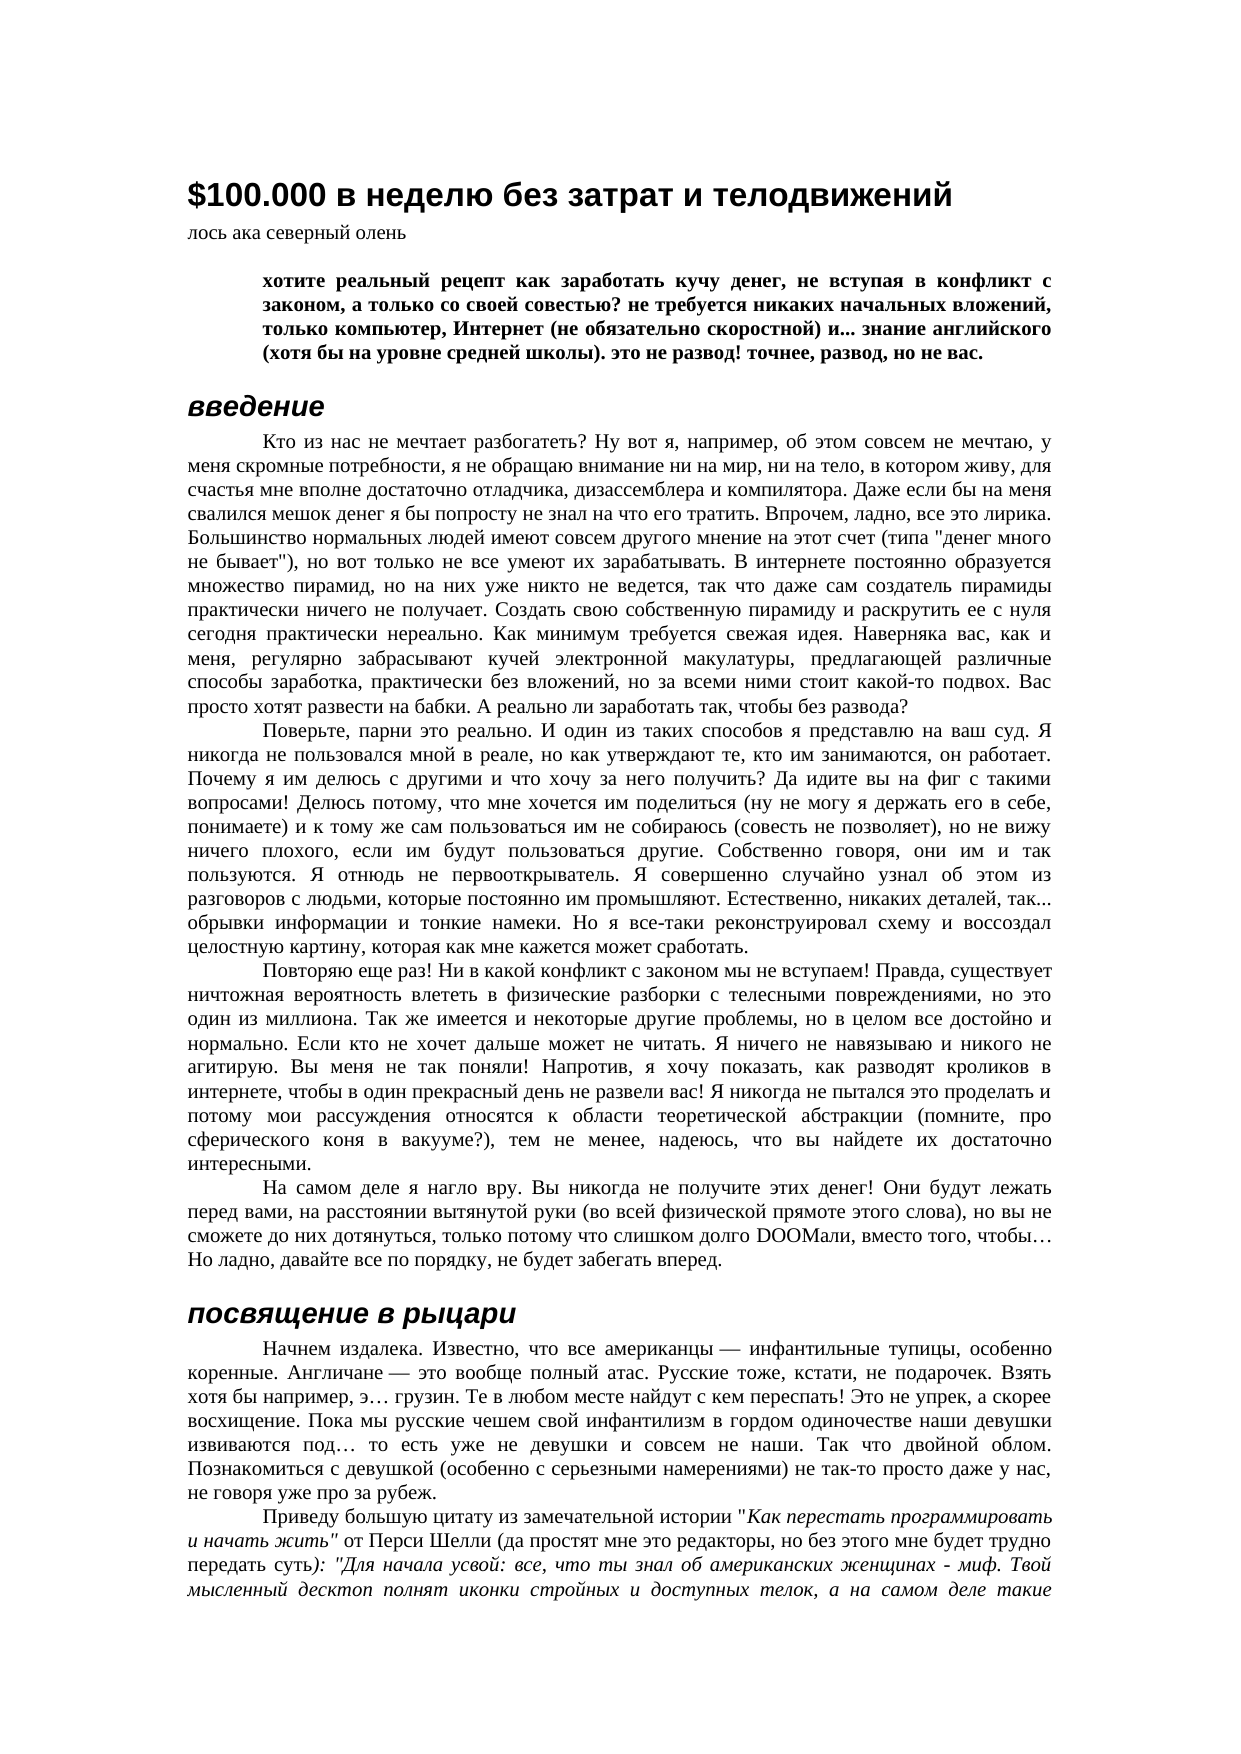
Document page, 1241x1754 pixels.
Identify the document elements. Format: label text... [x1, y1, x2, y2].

text хотите реальный рецепт как заработать кучу денег, не вступая в конфликт с законом, а только со своей совестью? не требуется никаких начальных вложений, только компьютер, Интернет (не обязательно скоростной) и... знание английского (хотя бы на уровне средней школы). это не развод! точнее, развод, но не вас. [262, 268, 1053, 364]
text Повторяю еще раз! Ни в какой конфликт с законом мы не вступаем! Правда, существует ничтожная вероятность влететь в физические разборки с телесными повреждениями, но это один из миллиона. Так же имеется и некоторые другие проблемы, но в целом все достойно и нормально. Если кто не хочет дальше может не читать. Я ничего не навязываю и никого не агитирую. Вы меня не так поняли! Напротив, я хочу показать, как разводят кроликов в интернете, чтобы в один прекрасный день не развели вас! Я никогда не пытался это проделать и потому мои рассуждения относятся к области теоретической абстракции (помните, про сферического коня в вакууме?), тем не менее, надеюсь, что вы найдете их достаточно интересными. [187, 958, 1053, 1175]
subtitle $100.000 в неделю без затрат и телодвижений [187, 175, 1053, 213]
text Кто из нас не мечтает разбогатеть? Ну вот я, например, об этом совсем не мечтаю, у меня скромные потребности, я не обращаю внимание ни на мир, ни на тело, в котором живу, для счастья мне вполне достаточно отладчика, дизассемблера и компилятора. Даже если бы на меня свалился мешок денег я бы попросту не знал на что его тратить. Впрочем, ладно, все это лирика. Большинство нормальных людей имеют совсем другого мнение на этот счет (типа "денег много не бывает"), но вот только не все умеют их зарабатывать. В интернете постоянно образуется множество пирамид, но на них уже никто не ведется, так что даже сам создатель пирамиды практически ничего не получает. Создать свою собственную пирамиду и раскрутить ее с нуля сегодня практически нереально. Как минимум требуется свежая идея. Наверняка вас, как и меня, регулярно забрасывают кучей электронной макулатуры, предлагающей различные способы заработка, практически без вложений, но за всеми ними стоит какой-то подвох. Вас просто хотят развести на бабки. А реально ли заработать так, чтобы без развода? [187, 429, 1053, 718]
text Приведу большую цитату из замечательной истории "Как перестать программировать и начать жить" от Перси Шелли (да простят мне это редакторы, но без этого мне будет трудно передать суть): "Для начала усвой: все, что ты знал об американских женщинах - миф. Твой мысленный десктоп полнят иконки стройных и доступных телок, а на самом деле такие [187, 1504, 1053, 1601]
subtitle введение [187, 389, 1053, 423]
text лось ака северный олень [187, 220, 1053, 244]
text На самом деле я нагло вру. Вы никогда не получите этих денег! Они будут лежать перед вами, на расстоянии вытянутой руки (во всей физической прямоте этого слова), но вы не сможете до них дотянуться, только потому что слишком долго DOOMали, вместо того, чтобы… Но ладно, давайте все по порядку, не будет забегать вперед. [187, 1175, 1053, 1271]
text Начнем издалека. Известно, что все американцы — инфантильные тупицы, особенно коренные. Англичане — это вообще полный атас. Русские тоже, кстати, не подарочек. Взять хотя бы например, э… грузин. Те в любом месте найдут с кем переспать! Это не упрек, а скорее восхищение. Пока мы русские чешем свой инфантилизм в гордом одиночестве наши девушки извиваются под… то есть уже не девушки и совсем не наши. Так что двойной облом. Познакомиться с девушкой (особенно с серьезными намерениями) не так-то просто даже у нас, не говоря уже про за рубеж. [187, 1336, 1053, 1504]
subtitle посвящение в рыцари [187, 1296, 1053, 1329]
text Поверьте, парни это реально. И один из таких способов я представлю на ваш суд. Я никогда не пользовался мной в реале, но как утверждают те, кто им занимаются, он работает. Почему я им делюсь с другими и что хочу за него получить? Да идите вы на фиг с такими вопросами! Делюсь потому, что мне хочется им поделиться (ну не могу я держать его в себе, понимаете) и к тому же сам пользоваться им не собираюсь (совесть не позволяет), но не вижу ничего плохого, если им будут пользоваться другие. Собственно говоря, они им и так пользуются. Я отнюдь не первооткрыватель. Я совершенно случайно узнал об этом из разговоров с людьми, которые постоянно им промышляют. Естественно, никаких деталей, так... обрывки информации и тонкие намеки. Но я все-таки реконструировал схему и воссоздал целостную картину, которая как мне кажется может сработать. [187, 718, 1053, 958]
